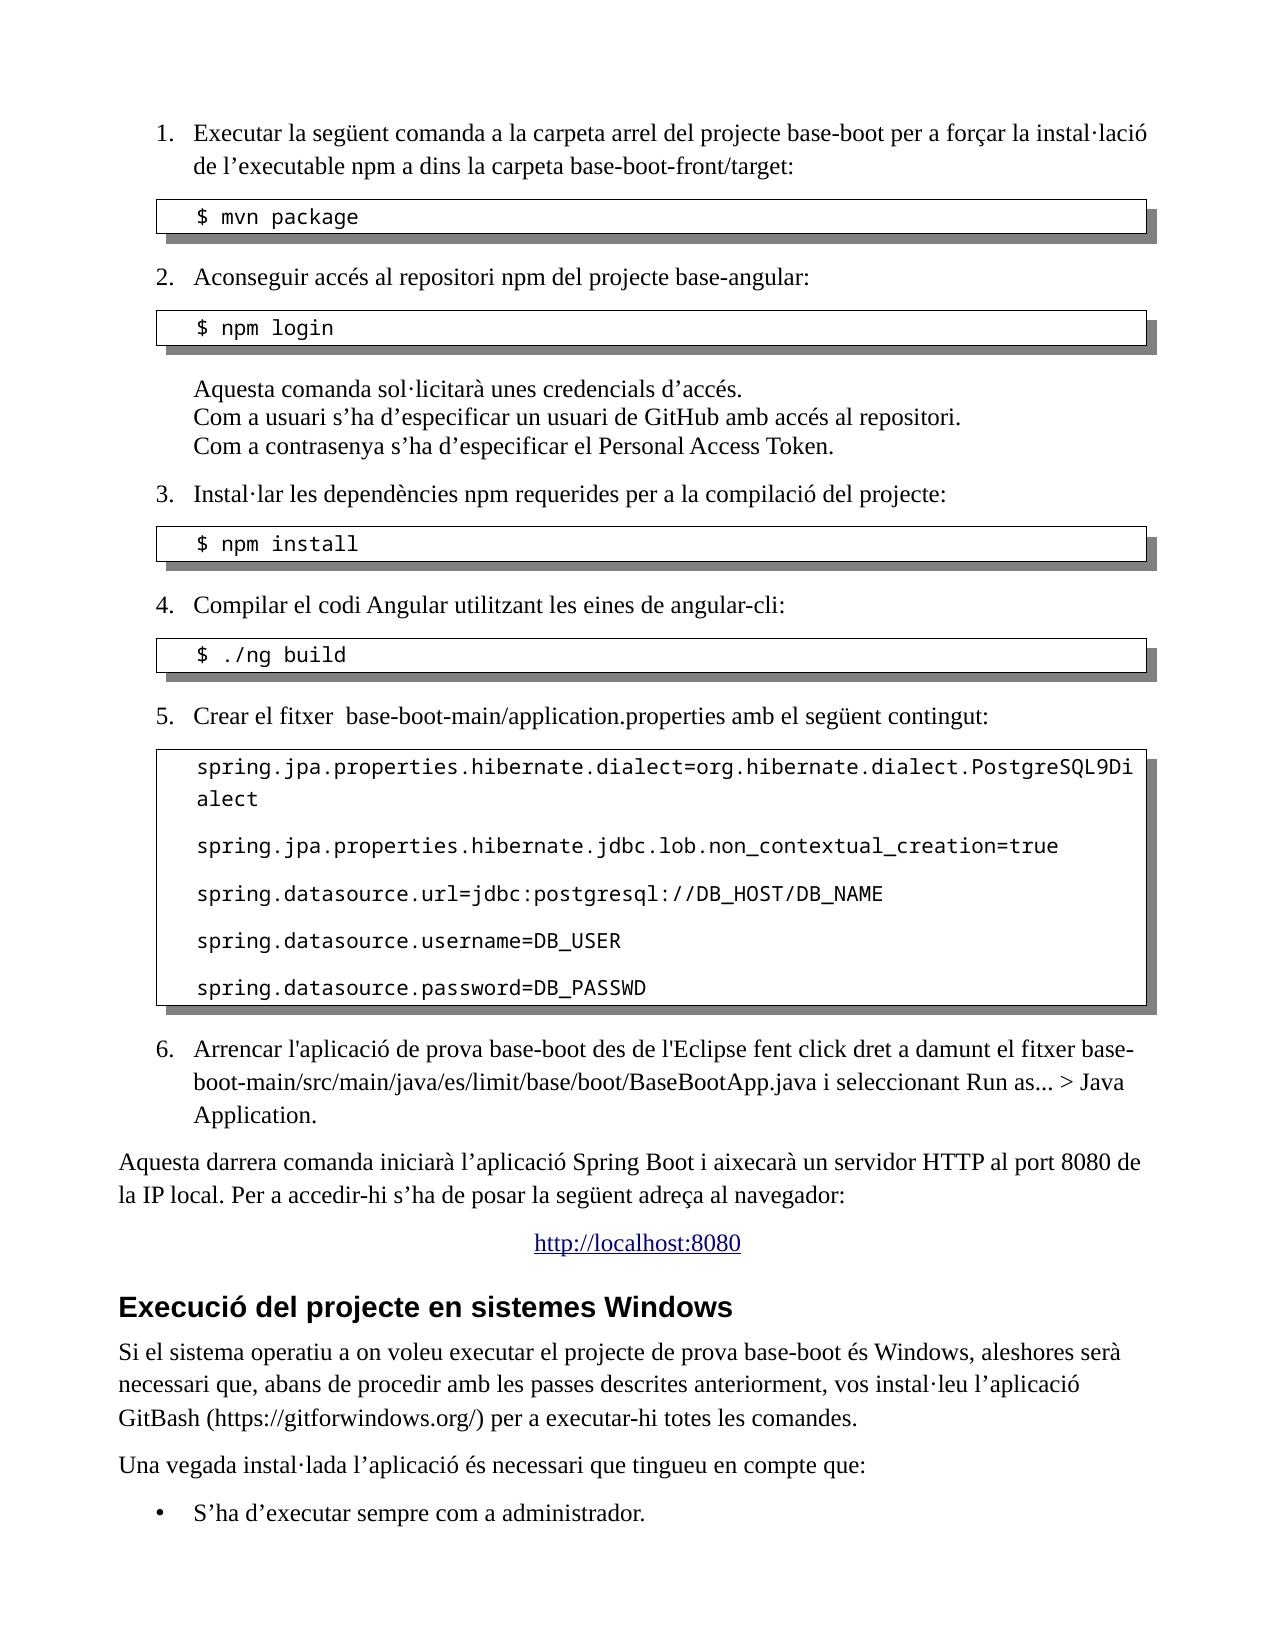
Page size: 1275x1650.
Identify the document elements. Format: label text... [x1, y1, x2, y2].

list Aquesta comanda sol·licitarà unes credencials d’accés. [156, 374, 1157, 402]
list Crear el fitxer base-boot-main/application.properties amb el següent contingut: [156, 701, 1157, 730]
list $ ./ng build [157, 639, 1146, 672]
list S’ha d’executar sempre com a administrador. [156, 1498, 1157, 1527]
list Compilar el codi Angular utilitzant les eines de angular-cli: [156, 590, 1157, 619]
list spring.datasource.password=DB_PASSWD [157, 970, 1146, 1005]
list $ npm install [157, 527, 1146, 561]
text Una vegada instal·lada l’aplicació és necessari que tingueu en compte que: [118, 1450, 1157, 1479]
subtitle Execució del projecte en sistemes Windows [118, 1290, 1157, 1324]
list spring.datasource.username=DB_USER [157, 923, 1146, 954]
list Com a usuari s’ha d’especificar un usuari de GitHub amb accés al repositori. [156, 402, 1157, 431]
list $ npm login [157, 311, 1146, 344]
list Aconseguir accés al repositori npm del projecte base-angular: [156, 262, 1157, 291]
list Arrencar l'aplicació de prova base-boot des de l'Eclipse fent click dret a damunt el fitxer base-boot-main/src/main/java/es/limit/base/boot/BaseBootApp.java i seleccionant Run as... > Java Application. [156, 1034, 1157, 1129]
text Aquesta darrera comanda iniciarà l’aplicació Spring Boot i aixecarà un servidor HTTP al port 8080 de la IP local. Per a accedir-hi s’ha de posar la següent adreça al navegador: [118, 1147, 1157, 1209]
text http://localhost:8080 [118, 1228, 1157, 1257]
list spring.jpa.properties.hibernate.jdbc.lob.non_contextual_creation=true [157, 829, 1146, 860]
list $ mvn package [157, 200, 1146, 233]
list Com a contrasenya s’ha d’especificar el Personal Access Token. [156, 431, 1157, 460]
list Executar la següent comanda a la carpeta arrel del projecte base-boot per a forçar la instal·lació de l’executable npm a dins la carpeta base-boot-front/target: [156, 118, 1157, 180]
list spring.jpa.properties.hibernate.dialect=org.hibernate.dialect.PostgreSQL9Dialect [157, 750, 1146, 813]
list spring.datasource.url=jdbc:postgresql://DB_HOST/DB_NAME [157, 876, 1146, 907]
text Si el sistema operatiu a on voleu executar el projecte de prova base-boot és Windows, aleshores serà necessari que, abans de procedir amb les passes descrites anteriorment, vos instal·leu l’aplicació GitBash (https://gitforwindows.org/) per a executar-hi totes les comandes. [118, 1337, 1157, 1431]
list Instal·lar les dependències npm requerides per a la compilació del projecte: [156, 479, 1157, 507]
